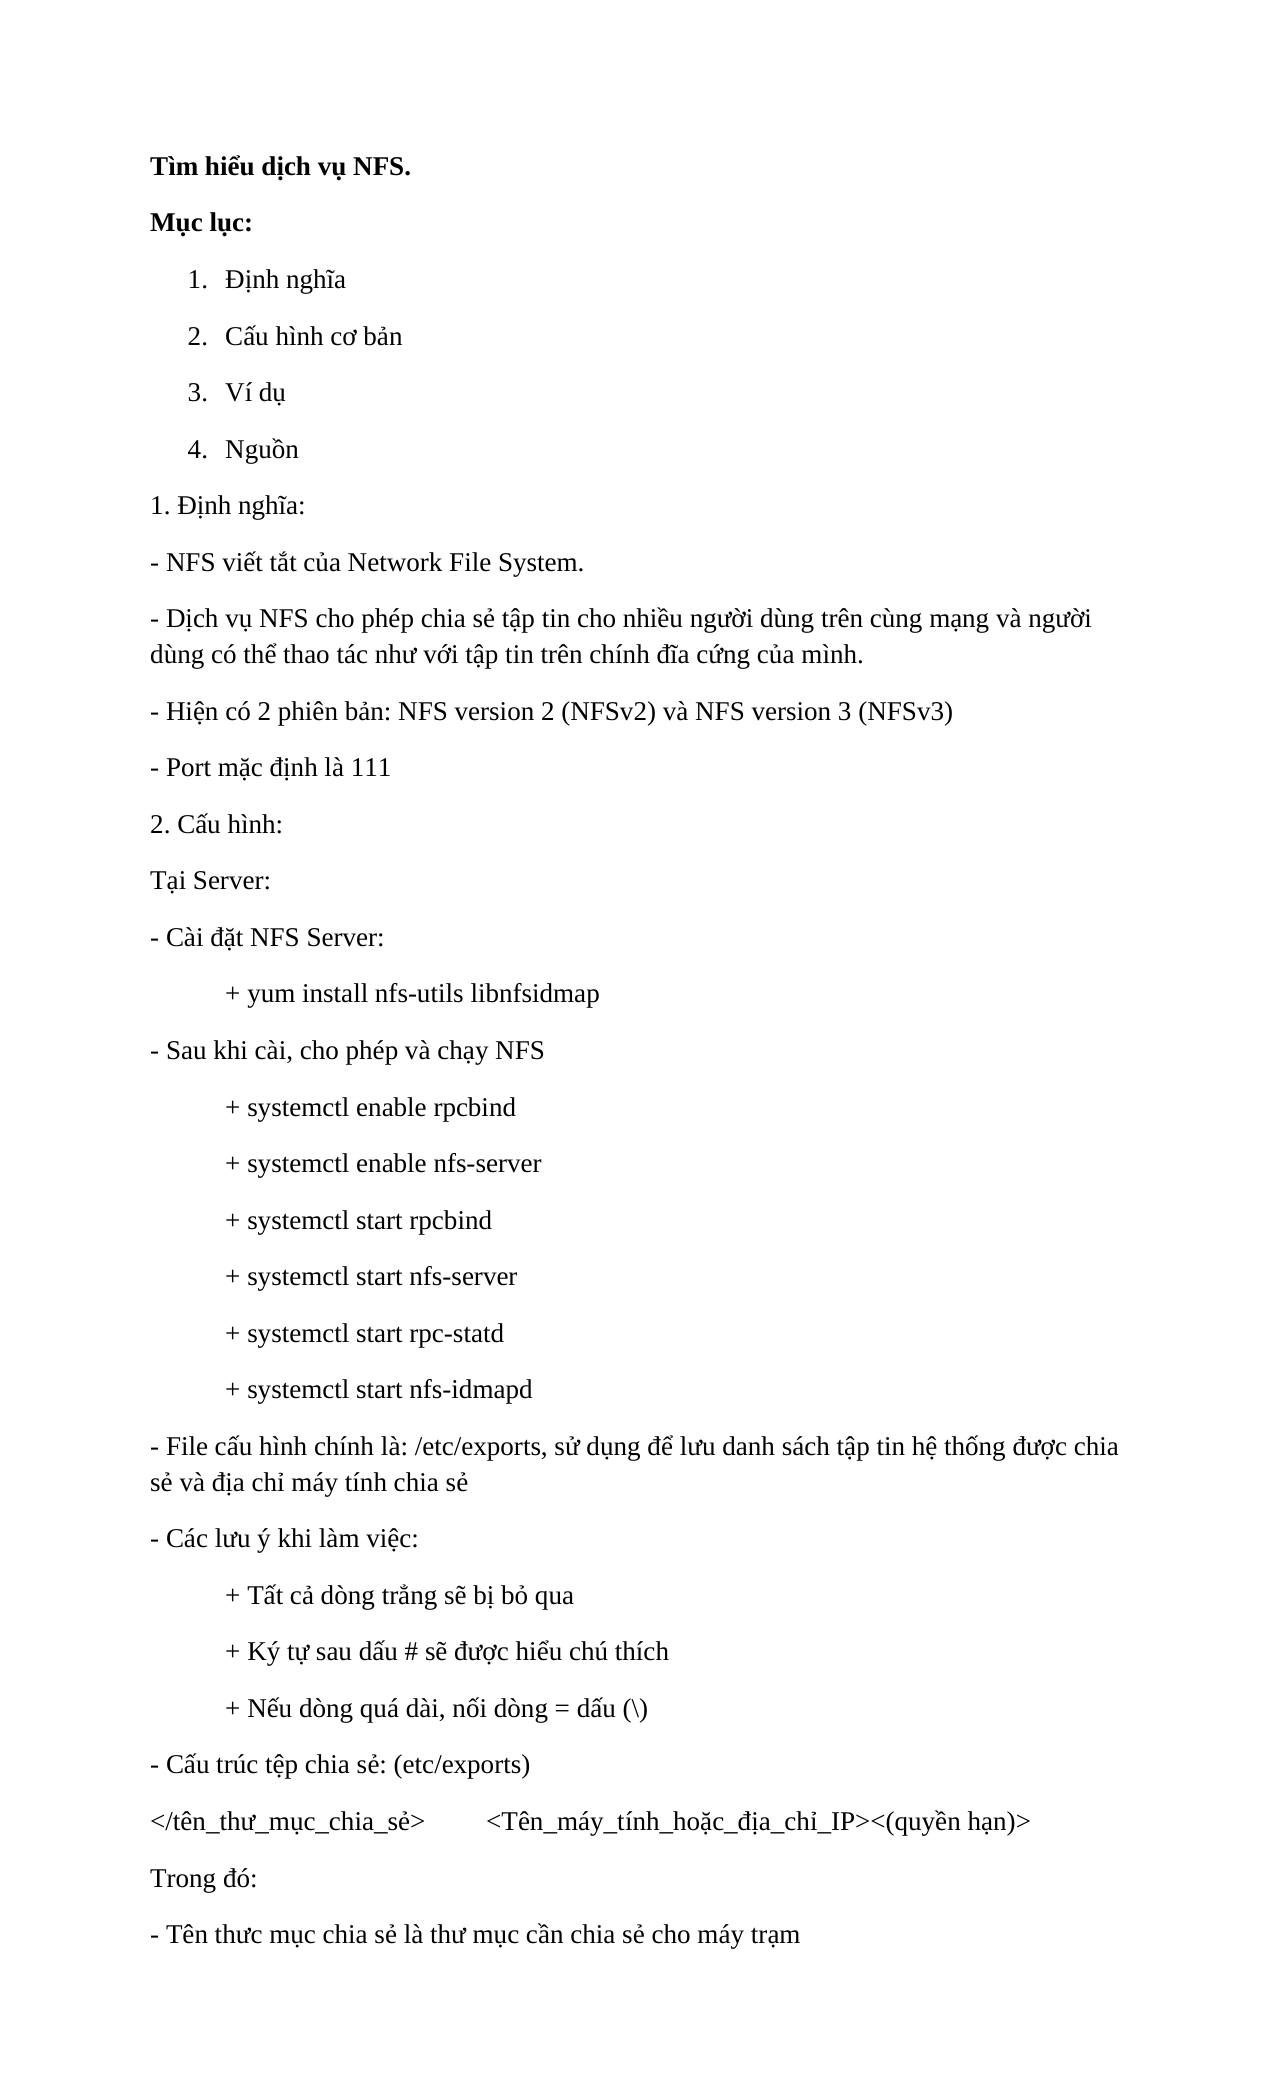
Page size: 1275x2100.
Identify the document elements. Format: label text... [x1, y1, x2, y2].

text Mục lục: [150, 207, 1125, 238]
text - Dịch vụ NFS cho phép chia sẻ tập tin cho nhiều người dùng trên cùng mạng và người dùng có thể thao tác như với tập tin trên chính đĩa cứng của mình. [150, 602, 1125, 669]
text 2. Cấu hình: [150, 808, 1125, 839]
list Cấu hình cơ bản [187, 320, 1125, 351]
text - Các lưu ý khi làm việc: [150, 1522, 1125, 1553]
text + Nếu dòng quá dài, nối dòng = dấu (\) [150, 1692, 1125, 1723]
text Tìm hiểu dịch vụ NFS. [150, 150, 1125, 181]
list Ví dụ [187, 376, 1125, 407]
text - Hiện có 2 phiên bản: NFS version 2 (NFSv2) và NFS version 3 (NFSv3) [150, 695, 1125, 726]
text - File cấu hình chính là: /etc/exports, sử dụng để lưu danh sách tập tin hệ thống được chia sẻ và địa chỉ máy tính chia sẻ [150, 1430, 1125, 1497]
text - NFS viết tắt của Network File System. [150, 546, 1125, 577]
text + systemctl start nfs-idmapd [150, 1373, 1125, 1405]
text Trong đó: [150, 1862, 1125, 1893]
text + Tất cả dòng trẳng sẽ bị bỏ qua [150, 1579, 1125, 1610]
list Định nghĩa [187, 263, 1125, 294]
text </tên_thư_mục_chia_sẻ> <Tên_máy_tính_hoặc_địa_chỉ_IP><(quyền hạn)> [150, 1805, 1125, 1836]
text 1. Định nghĩa: [150, 489, 1125, 521]
text - Cấu trúc tệp chia sẻ: (etc/exports) [150, 1749, 1125, 1780]
text + systemctl start rpc-statd [150, 1317, 1125, 1348]
text - Port mặc định là 111 [150, 751, 1125, 782]
list Nguồn [187, 433, 1125, 464]
text - Tên thưc mục chia sẻ là thư mục cần chia sẻ cho máy trạm [150, 1918, 1125, 1949]
text + systemctl start nfs-server [150, 1260, 1125, 1292]
text + systemctl enable nfs-server [150, 1147, 1125, 1178]
text + Ký tự sau dấu # sẽ được hiểu chú thích [150, 1636, 1125, 1667]
text - Cài đặt NFS Server: [150, 921, 1125, 952]
text + systemctl enable rpcbind [150, 1091, 1125, 1122]
text - Sau khi cài, cho phép và chạy NFS [150, 1034, 1125, 1065]
text Tại Server: [150, 864, 1125, 896]
text + systemctl start rpcbind [150, 1204, 1125, 1235]
text + yum install nfs-utils libnfsidmap [150, 978, 1125, 1009]
